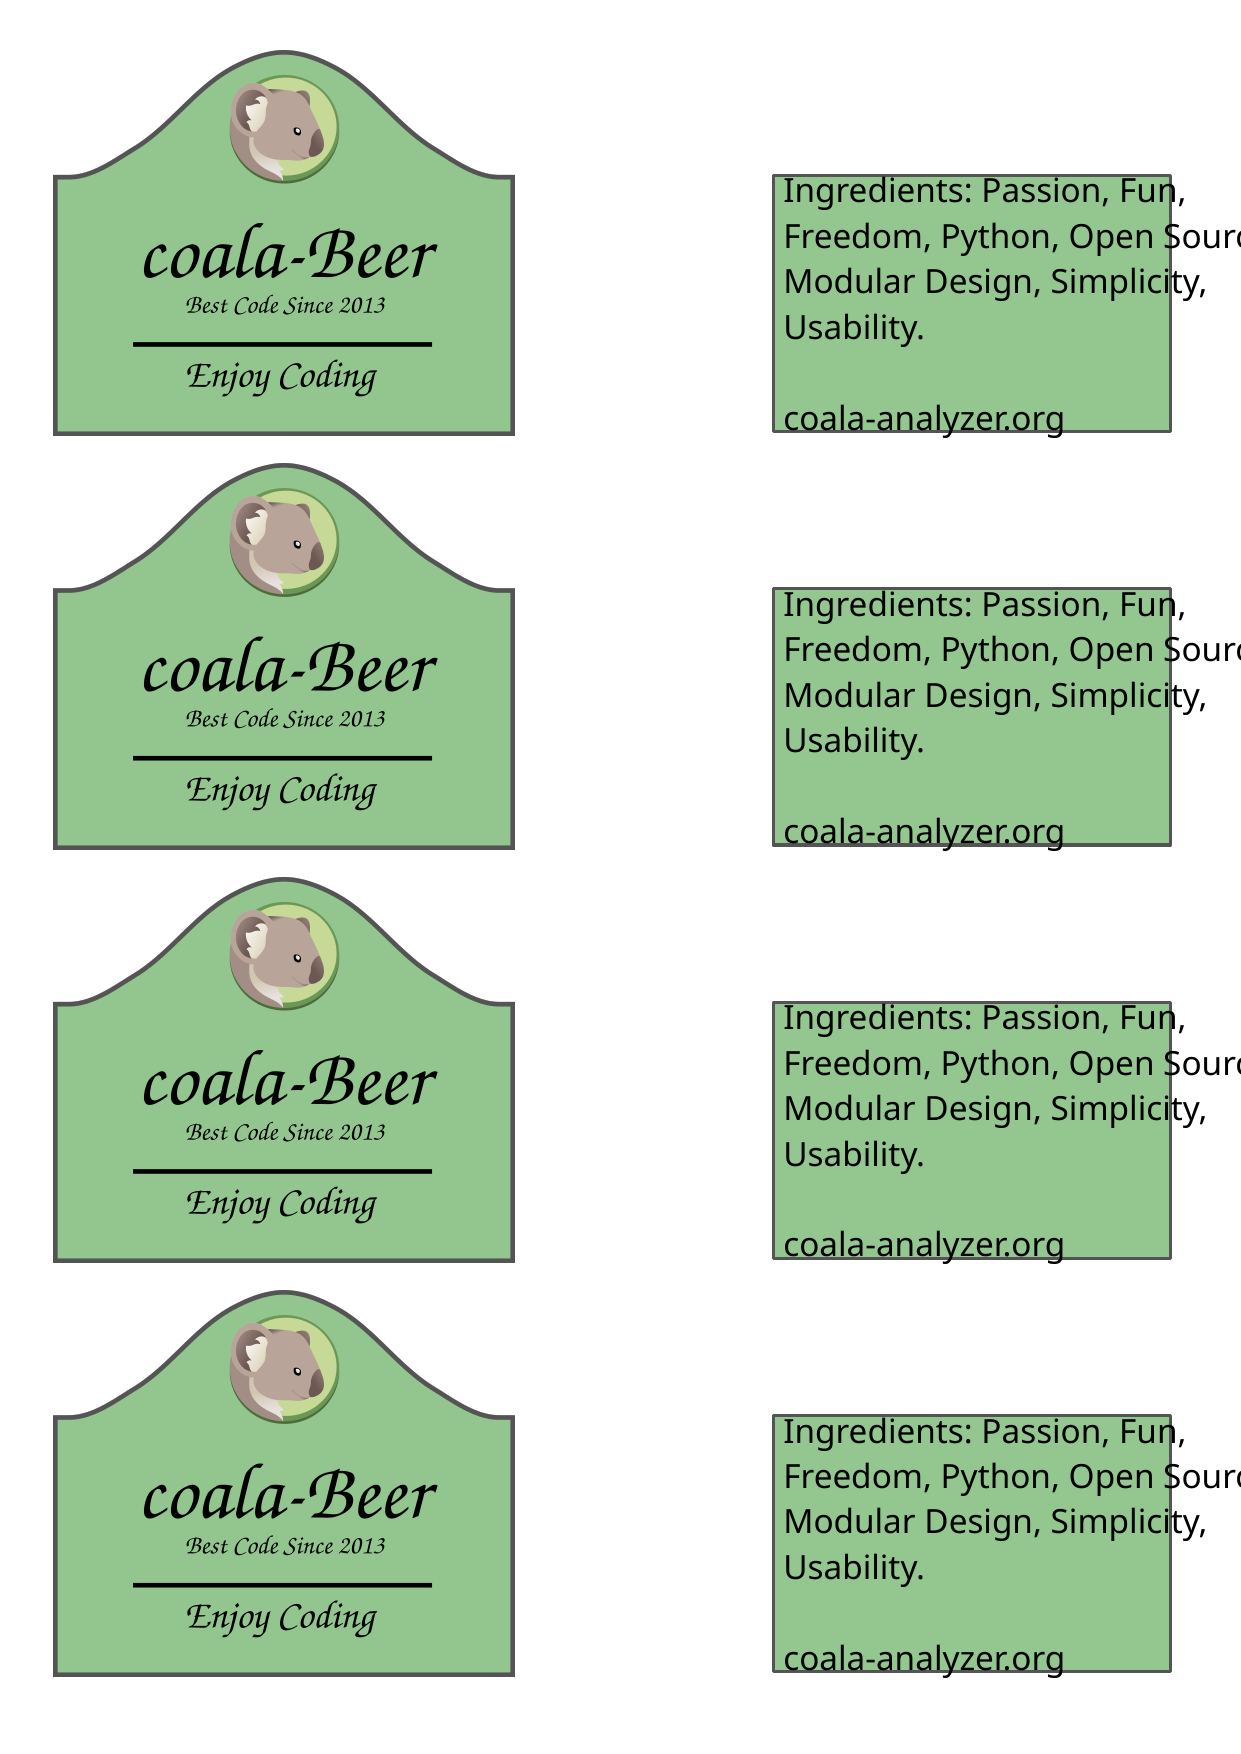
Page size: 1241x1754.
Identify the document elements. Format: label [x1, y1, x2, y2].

picture [53, 1290, 515, 1677]
picture [53, 50, 515, 436]
picture [53, 877, 515, 1263]
picture [53, 463, 515, 850]
